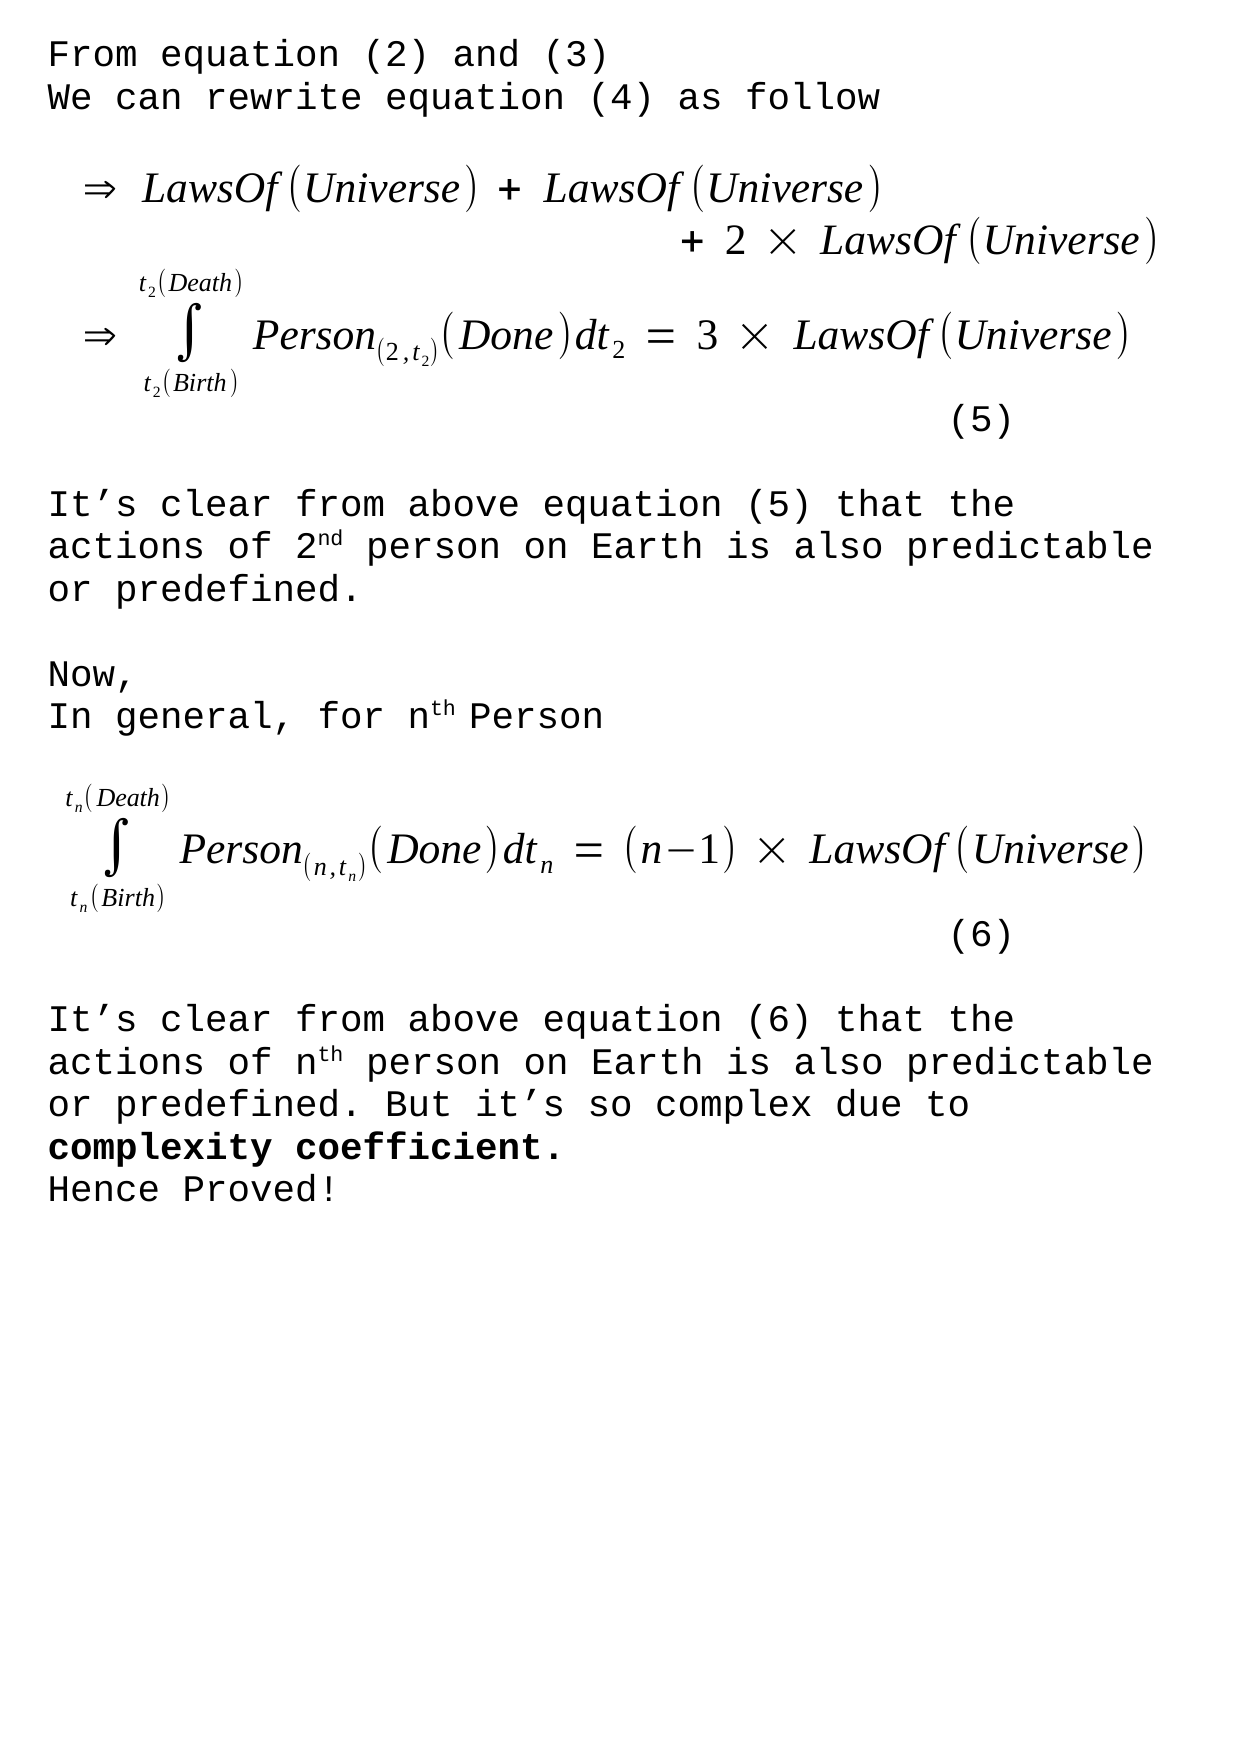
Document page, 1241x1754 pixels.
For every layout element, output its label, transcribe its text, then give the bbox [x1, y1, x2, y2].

text From equation (2) and (3) [47, 35, 1193, 78]
text It’s clear from above equation (5) that the actions of 2nd person on Earth is also predictable or predefined. [47, 485, 1193, 613]
text Now, [47, 655, 1193, 698]
text Hence Proved! [47, 1171, 1193, 1213]
text It’s clear from above equation (6) that the actions of nth person on Earth is also predictable or predefined. But it’s so complex due to complexity coefficient. [47, 1001, 1193, 1171]
text (6) [47, 915, 1193, 957]
text In general, for nth Person [47, 698, 1193, 740]
text We can rewrite equation (4) as follow [47, 78, 1193, 120]
text (5) [47, 400, 1193, 443]
